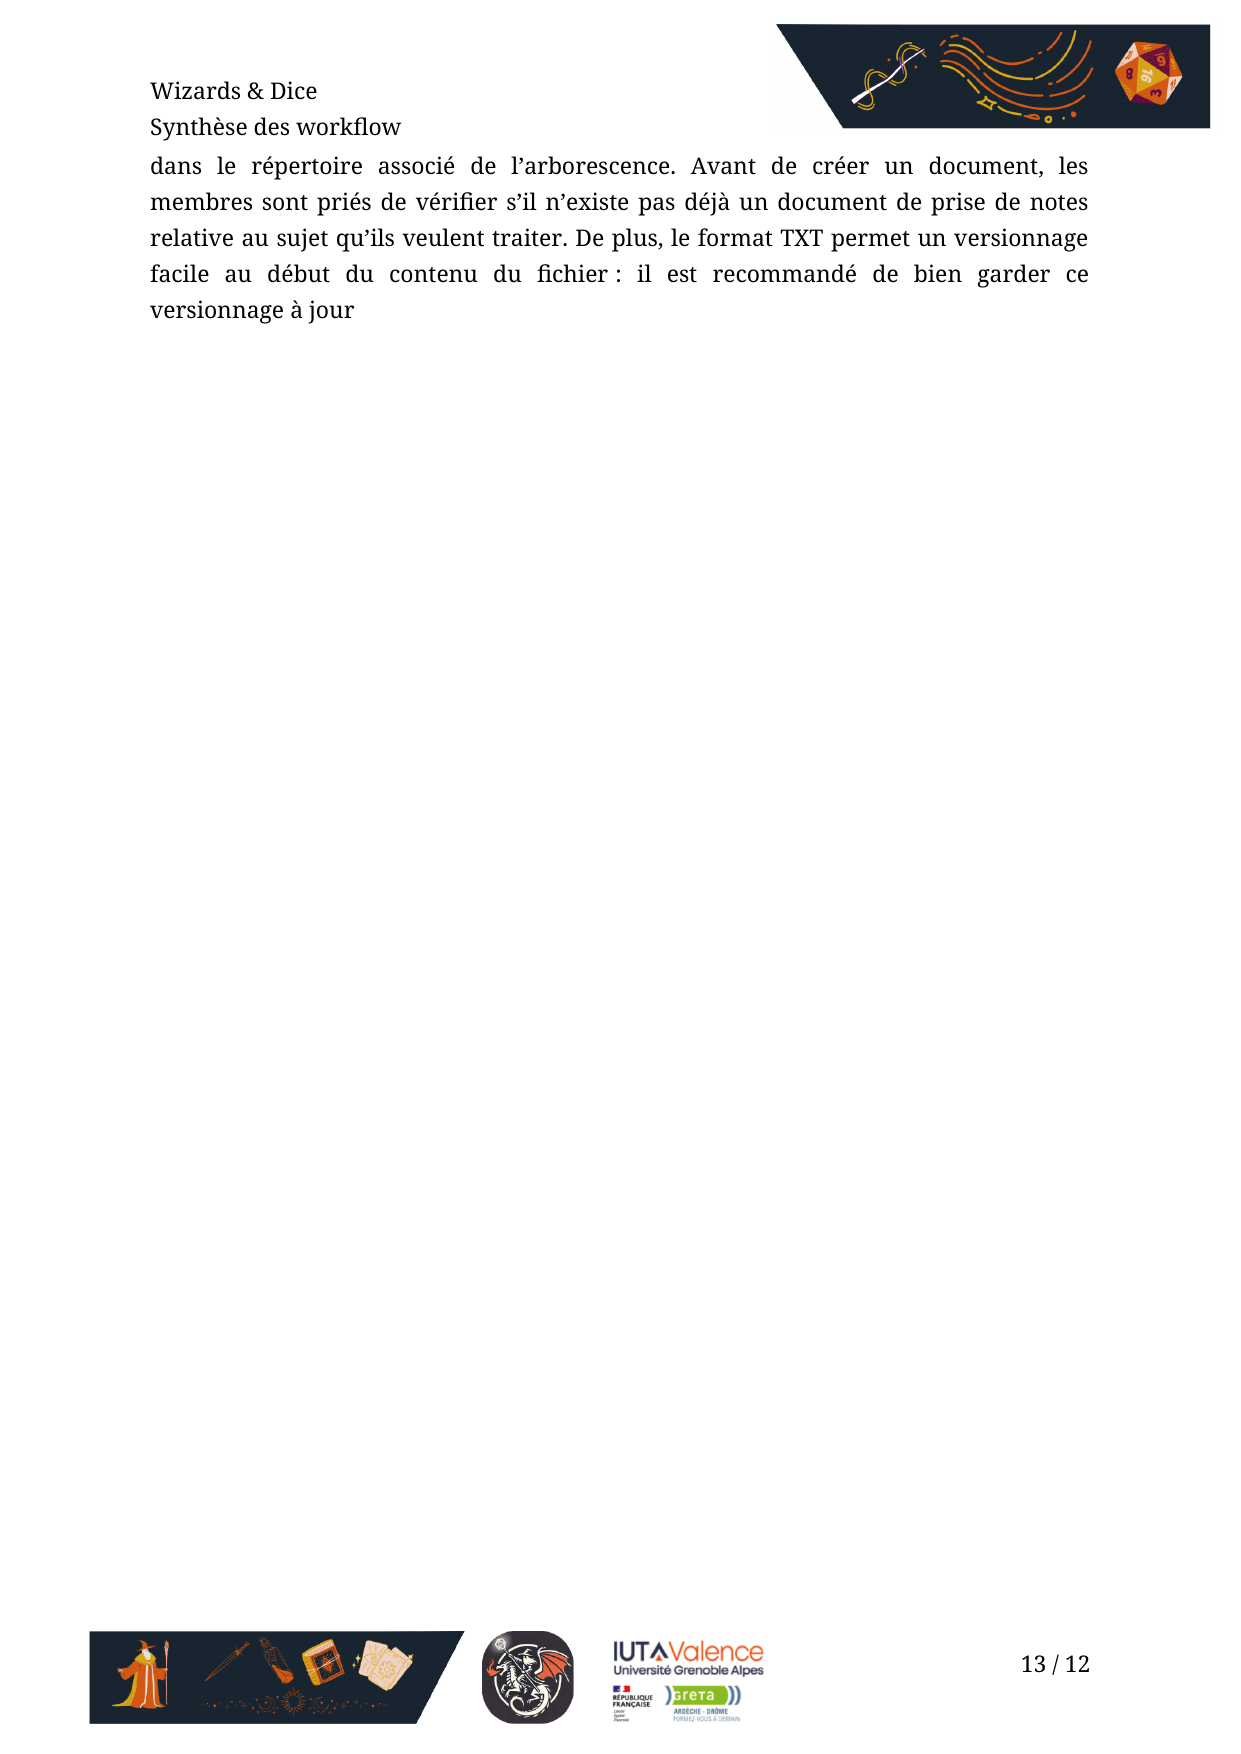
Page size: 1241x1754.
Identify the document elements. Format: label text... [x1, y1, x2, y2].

picture [771, 21, 1218, 131]
text dans le répertoire associé de l’arborescence. Avant de créer un document, les membres sont priés de vérifier s’il n’existe pas déjà un document de prise de notes relative au sujet qu’ils veulent traiter. De plus, le format TXT permet un versionnage facile au début du contenu du fichier : il est recommandé de bien garder ce versionnage à jour [150, 150, 1090, 325]
picture [81, 1620, 788, 1733]
